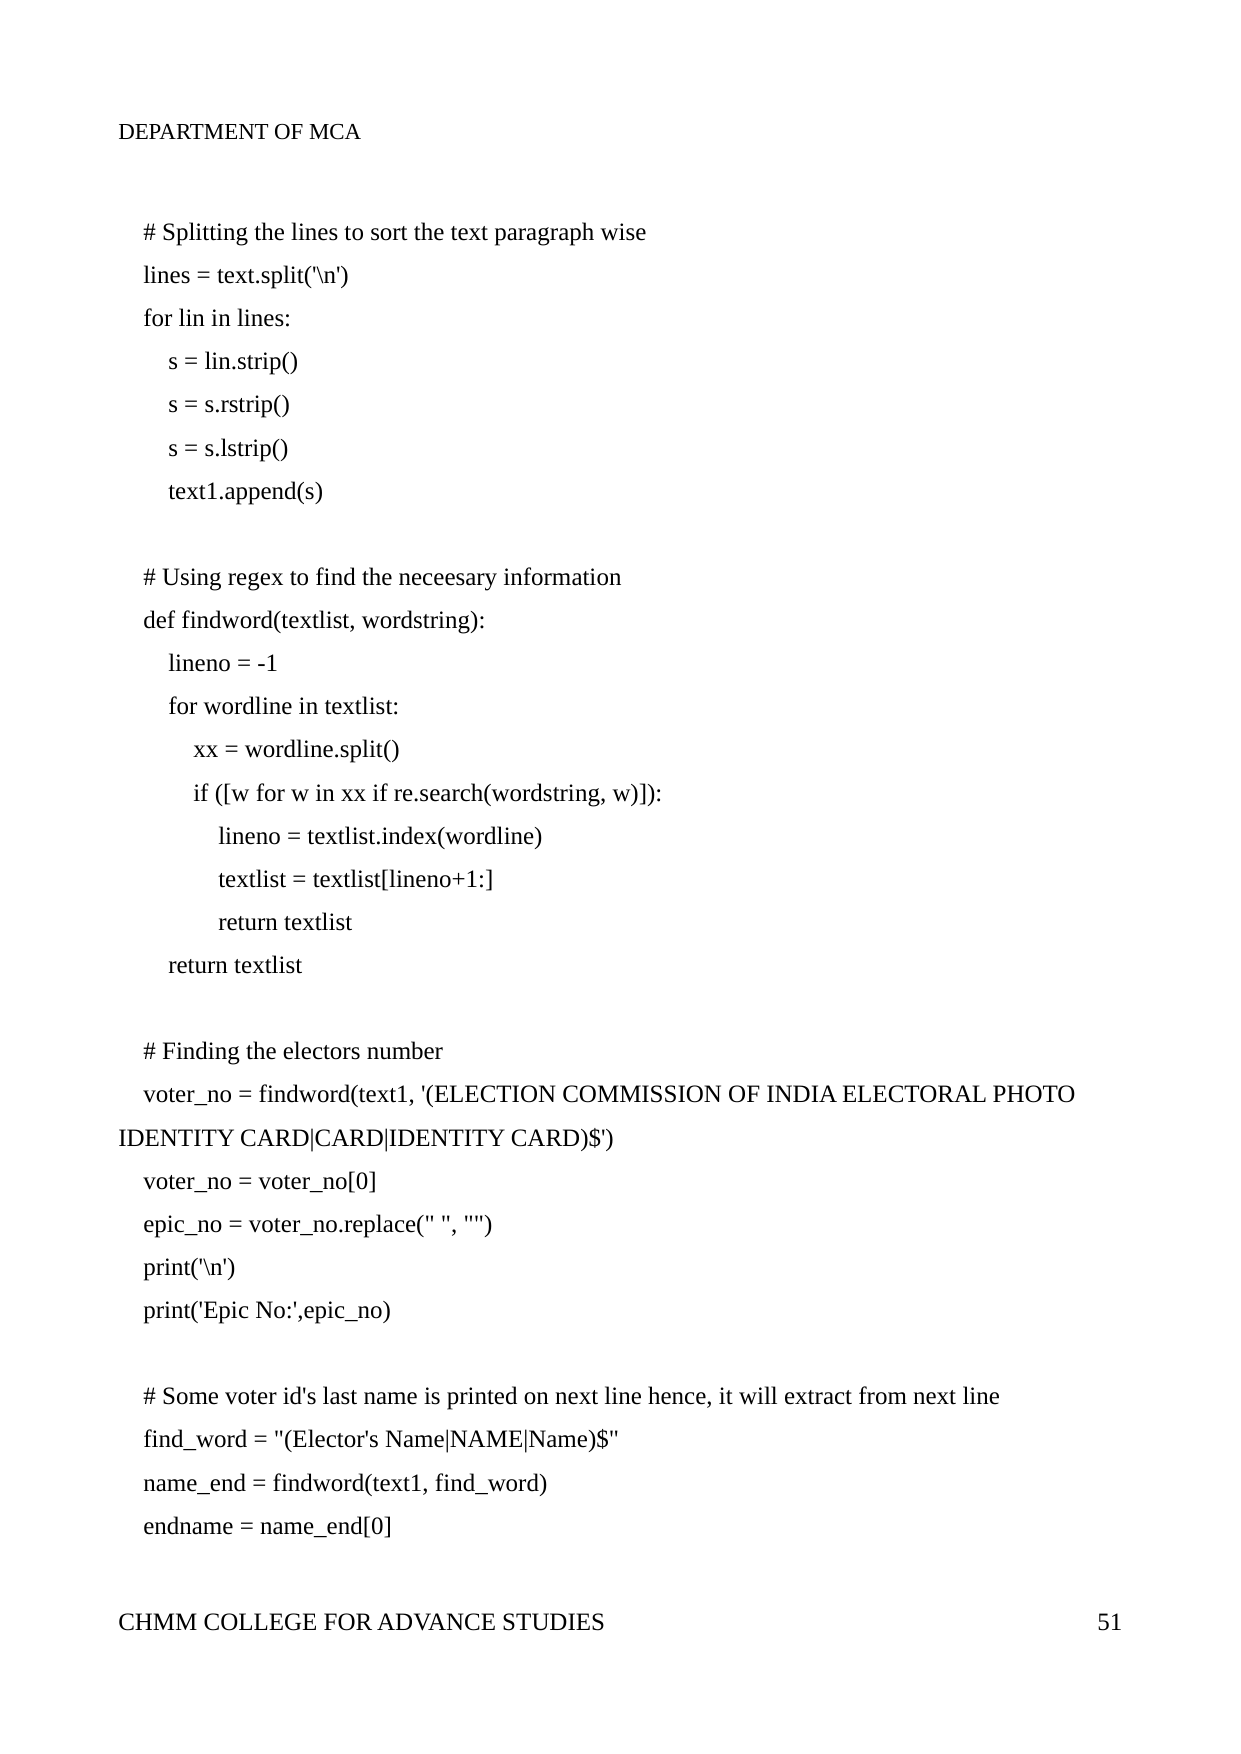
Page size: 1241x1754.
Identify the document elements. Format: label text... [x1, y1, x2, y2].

text endname = name_end[0] [118, 1511, 1122, 1539]
text lines = text.split('\n') [118, 260, 1122, 289]
text s = s.lstrip() [118, 433, 1122, 461]
text # Splitting the lines to sort the text paragraph wise [118, 217, 1122, 246]
text for lin in lines: [118, 303, 1122, 332]
text # Finding the electors number [118, 1036, 1122, 1065]
text voter_no = findword(text1, '(ELECTION COMMISSION OF INDIA ELECTORAL PHOTO IDENTITY CARD|CARD|IDENTITY CARD)$') [118, 1079, 1122, 1151]
text print('\n') [118, 1252, 1122, 1281]
text return textlist [118, 950, 1122, 979]
text if ([w for w in xx if re.search(wordstring, w)]): [118, 778, 1122, 806]
text xx = wordline.split() [118, 734, 1122, 763]
text voter_no = voter_no[0] [118, 1166, 1122, 1194]
text text1.append(s) [118, 476, 1122, 504]
text return textlist [118, 907, 1122, 936]
text s = s.rstrip() [118, 389, 1122, 418]
text textlist = textlist[lineno+1:] [118, 864, 1122, 893]
text for wordline in textlist: [118, 691, 1122, 720]
text lineno = textlist.index(wordline) [118, 821, 1122, 849]
text def findword(textlist, wordstring): [118, 605, 1122, 634]
text find_word = "(Elector's Name|NAME|Name)$" [118, 1424, 1122, 1453]
text print('Epic No:',epic_no) [118, 1295, 1122, 1324]
text epic_no = voter_no.replace(" ", "") [118, 1209, 1122, 1238]
text lineno = -1 [118, 648, 1122, 677]
text # Using regex to find the neceesary information [118, 562, 1122, 591]
text name_end = findword(text1, find_word) [118, 1468, 1122, 1496]
text # Some voter id's last name is printed on next line hence, it will extract from next line [118, 1381, 1122, 1410]
text s = lin.strip() [118, 346, 1122, 375]
